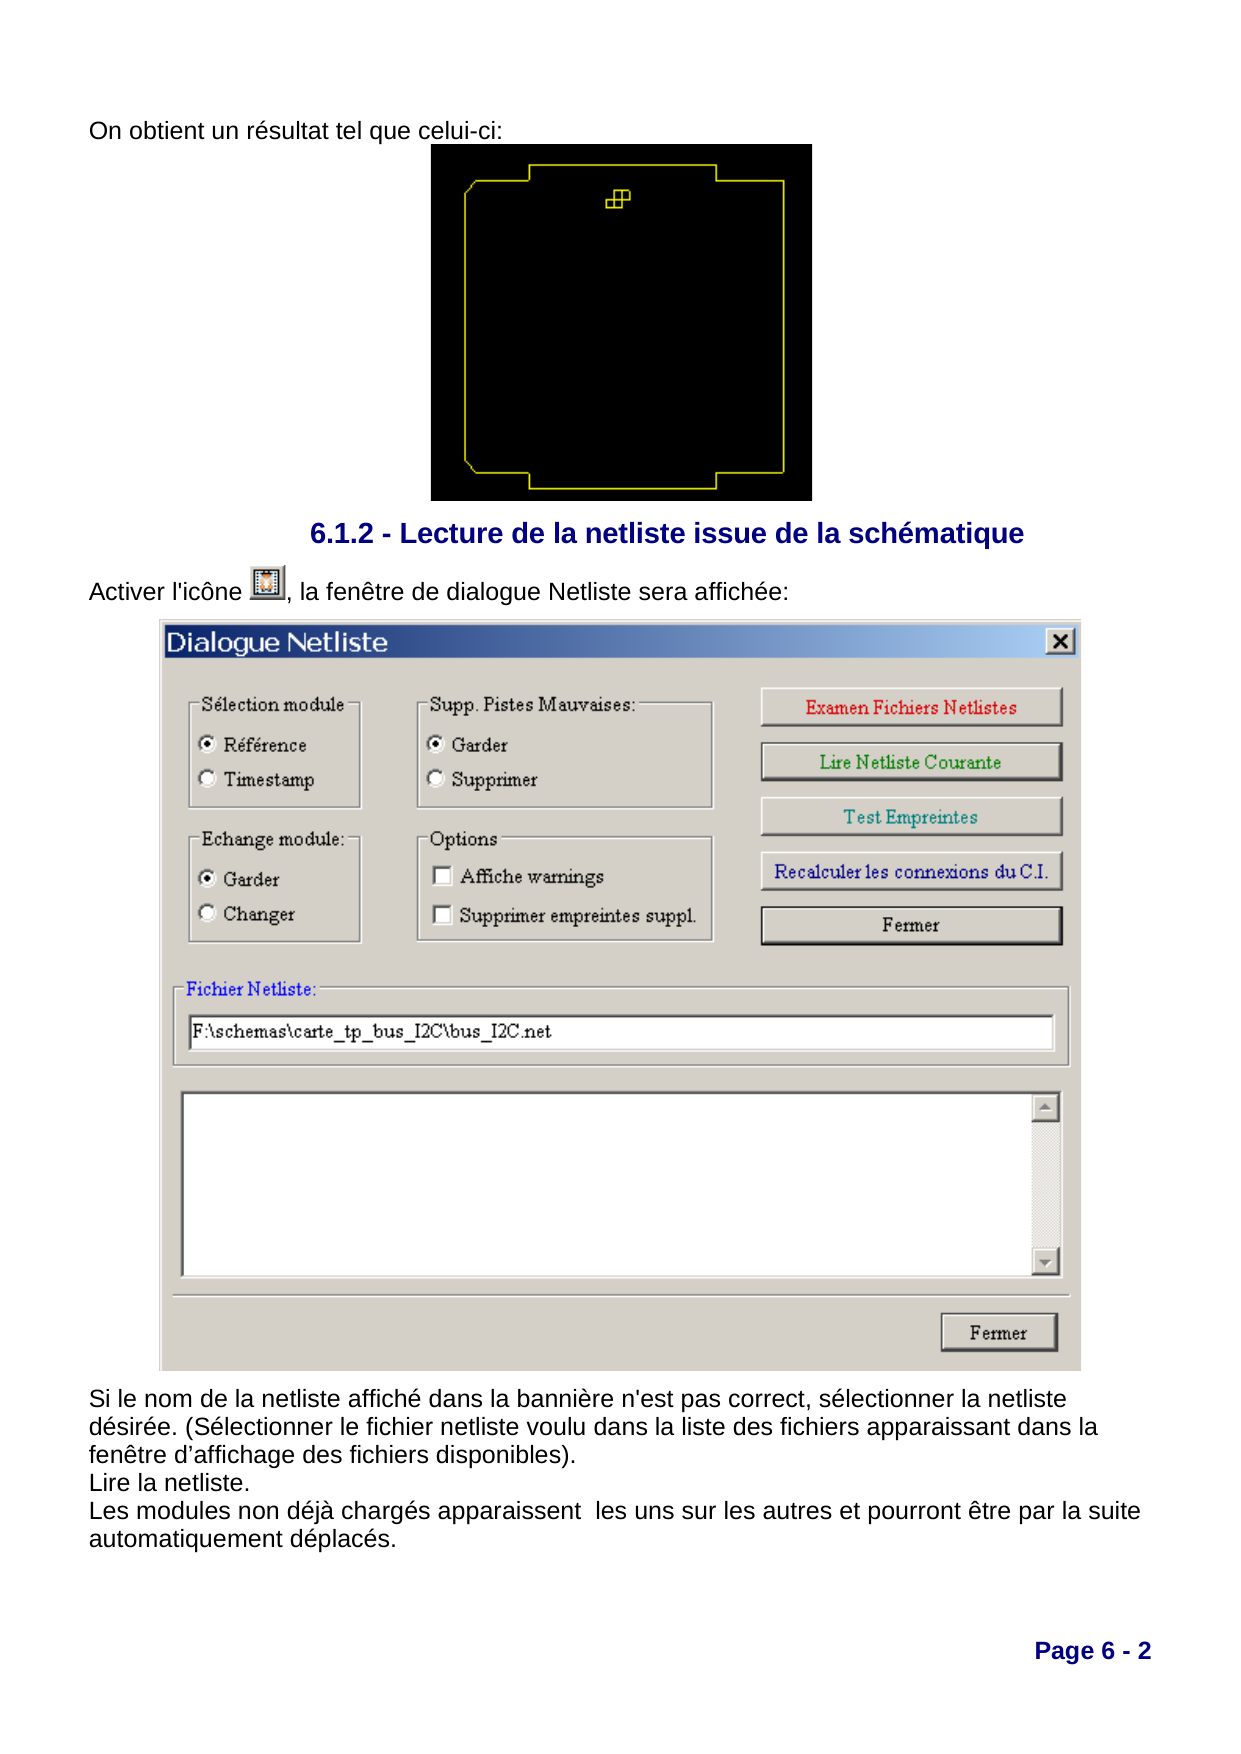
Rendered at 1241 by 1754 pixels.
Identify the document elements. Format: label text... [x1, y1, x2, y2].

text On obtient un résultat tel que celui-ci: [88, 117, 1152, 144]
text Les modules non déjà chargés apparaissent les uns sur les autres et pourront être par la suite automatiquement déplacés. [88, 1497, 1152, 1553]
picture [249, 565, 286, 600]
picture [159, 619, 1082, 1371]
text Lire la netliste. [88, 1469, 1152, 1497]
text Activer l'icône , la fenêtre de dialogue Netliste sera affichée: [88, 566, 1152, 606]
text Si le nom de la netliste affiché dans la bannière n'est pas correct, sélectionner la netliste désirée. (Sélectionner le fichier netliste voulu dans la liste des fichiers apparaissant dans la fenêtre d’affichage des fichiers disponibles). [88, 1385, 1152, 1469]
subtitle Lecture de la netliste issue de la schématique [236, 517, 1152, 549]
